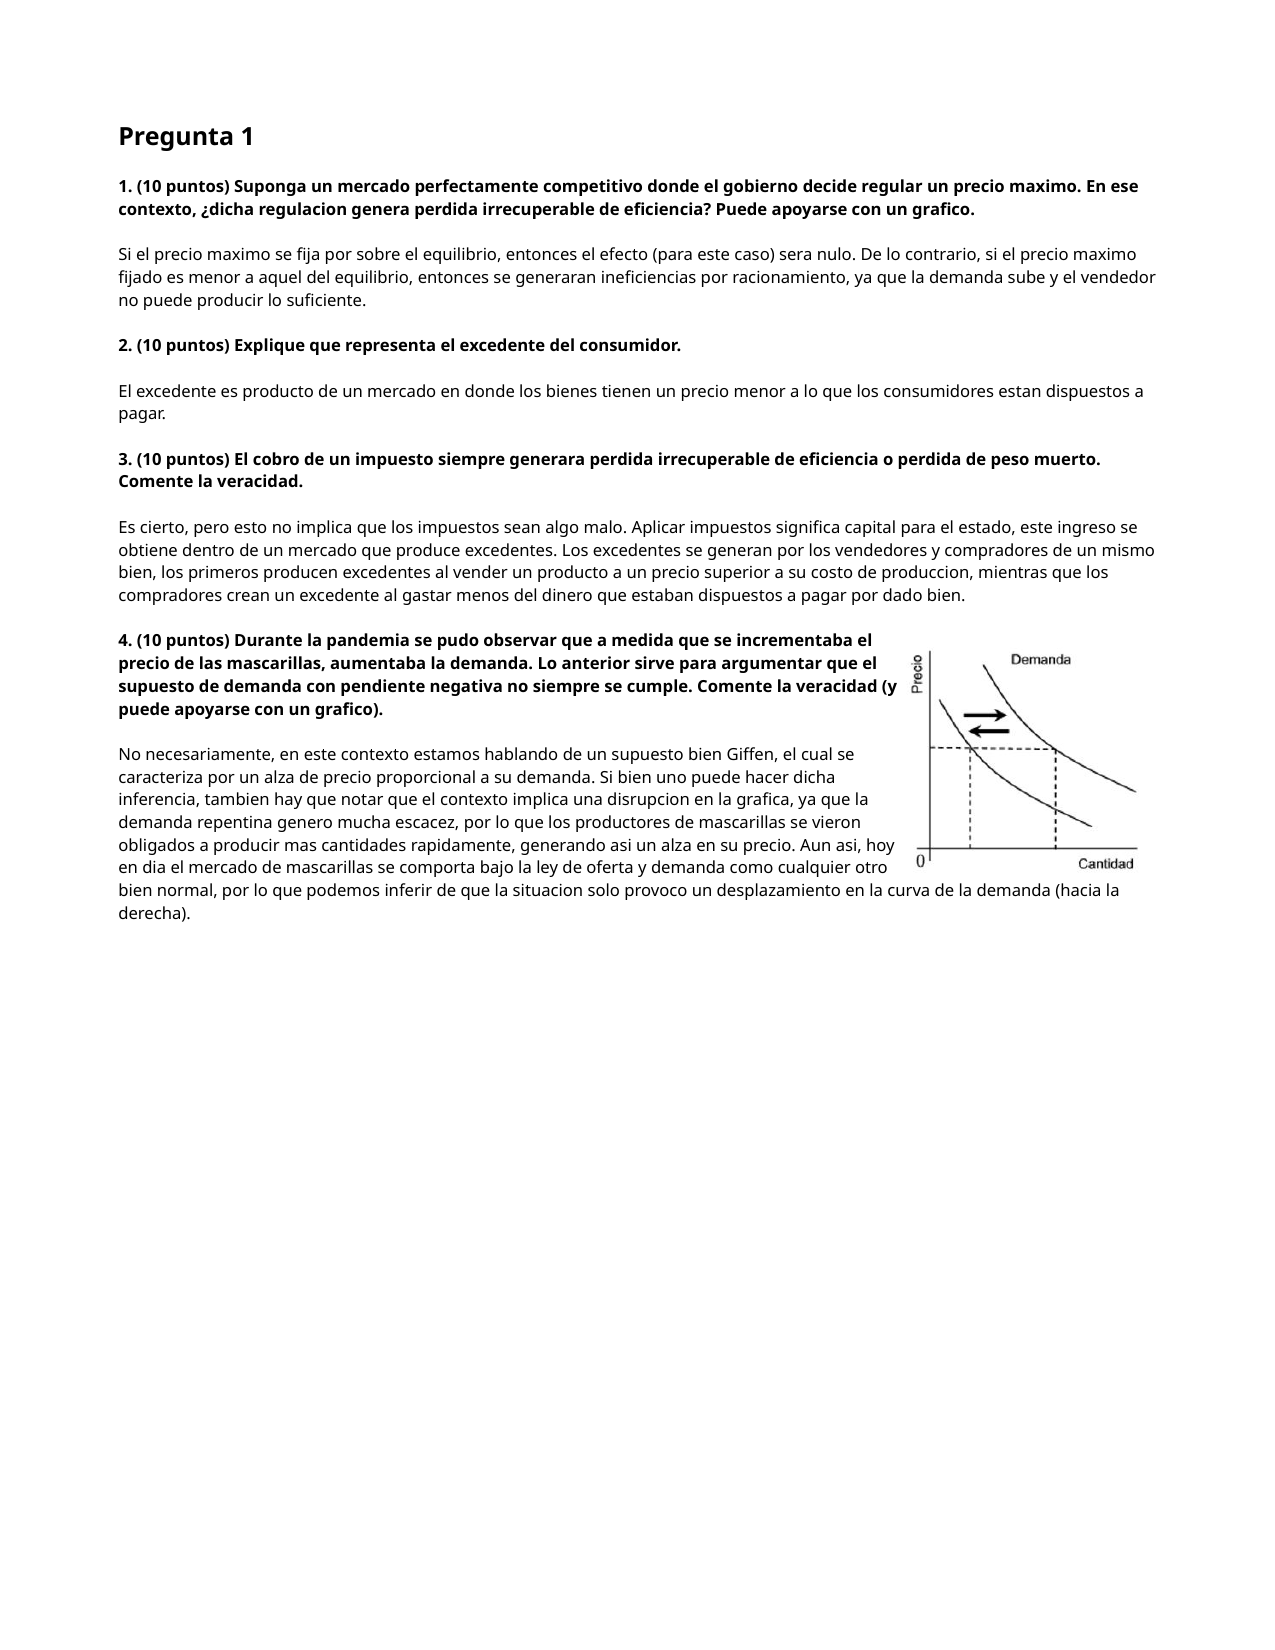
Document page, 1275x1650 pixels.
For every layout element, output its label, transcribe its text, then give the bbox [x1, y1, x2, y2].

text 3. (10 puntos) El cobro de un impuesto siempre generara perdida irrecuperable de eficiencia o perdida de peso muerto. Comente la veracidad. [118, 447, 1157, 493]
text Es cierto, pero esto no implica que los impuestos sean algo malo. Aplicar impuestos significa capital para el estado, este ingreso se obtiene dentro de un mercado que produce excedentes. Los excedentes se generan por los vendedores y compradores de un mismo bien, los primeros producen excedentes al vender un producto a un precio superior a su costo de produccion, mientras que los compradores crean un excedente al gastar menos del dinero que estaban dispuestos a pagar por dado bien. [118, 516, 1157, 606]
text Pregunta 1 [118, 118, 1157, 152]
picture [906, 640, 1145, 879]
text 4. (10 puntos) Durante la pandemia se pudo observar que a medida que se incrementaba el precio de las mascarillas, aumentaba la demanda. Lo anterior sirve para argumentar que el supuesto de demanda con pendiente negativa no siempre se cumple. Comente la veracidad (y puede apoyarse con un grafico). [118, 629, 1157, 720]
text Si el precio maximo se fija por sobre el equilibrio, entonces el efecto (para este caso) sera nulo. De lo contrario, si el precio maximo fijado es menor a aquel del equilibrio, entonces se generaran ineficiencias por racionamiento, ya que la demanda sube y el vendedor no puede producir lo suficiente. [118, 243, 1157, 311]
text 2. (10 puntos) Explique que representa el excedente del consumidor. [118, 334, 1157, 357]
text 1. (10 puntos) Suponga un mercado perfectamente competitivo donde el gobierno decide regular un precio maximo. En ese contexto, ¿dicha regulacion genera perdida irrecuperable de eficiencia? Puede apoyarse con un grafico. [118, 175, 1157, 220]
text No necesariamente, en este contexto estamos hablando de un supuesto bien Giffen, el cual se caracteriza por un alza de precio proporcional a su demanda. Si bien uno puede hacer dicha inferencia, tambien hay que notar que el contexto implica una disrupcion en la grafica, ya que la demanda repentina genero mucha escacez, por lo que los productores de mascarillas se vieron obligados a producir mas cantidades rapidamente, generando asi un alza en su precio. Aun asi, hoy en dia el mercado de mascarillas se comporta bajo la ley de oferta y demanda como cualquier otro bien normal, por lo que podemos inferir de que la situacion solo provoco un desplazamiento en la curva de la demanda (hacia la derecha). [118, 743, 1157, 924]
text El excedente es producto de un mercado en donde los bienes tienen un precio menor a lo que los consumidores estan dispuestos a pagar. [118, 379, 1157, 425]
